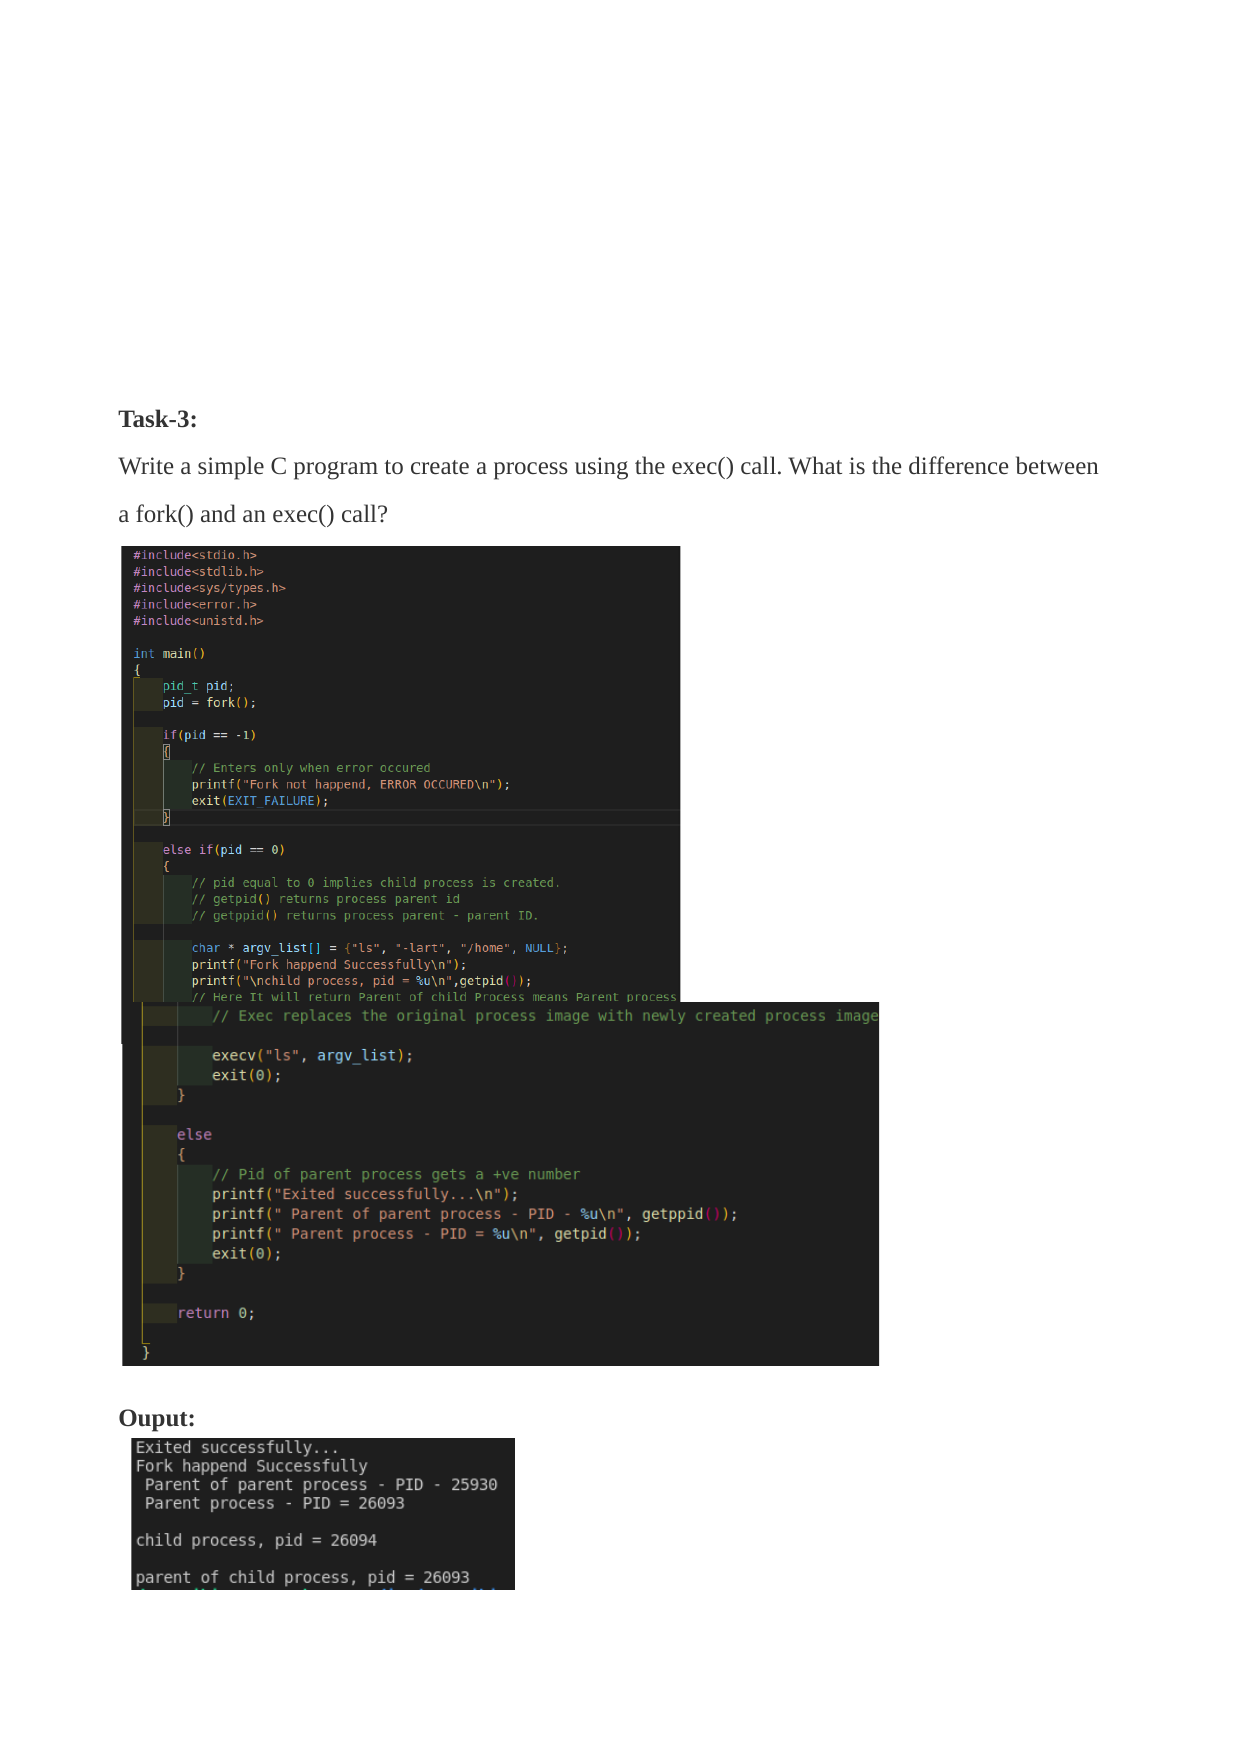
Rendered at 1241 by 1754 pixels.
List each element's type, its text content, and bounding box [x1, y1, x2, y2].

picture [121, 546, 880, 1366]
text Write a simple C program to create a process using the exec() call. What is the difference between [118, 451, 1122, 480]
picture [131, 1438, 515, 1590]
text Task-3: [118, 404, 1122, 432]
text a fork() and an exec() call? [118, 499, 1122, 528]
text Ouput: [118, 1403, 1122, 1432]
